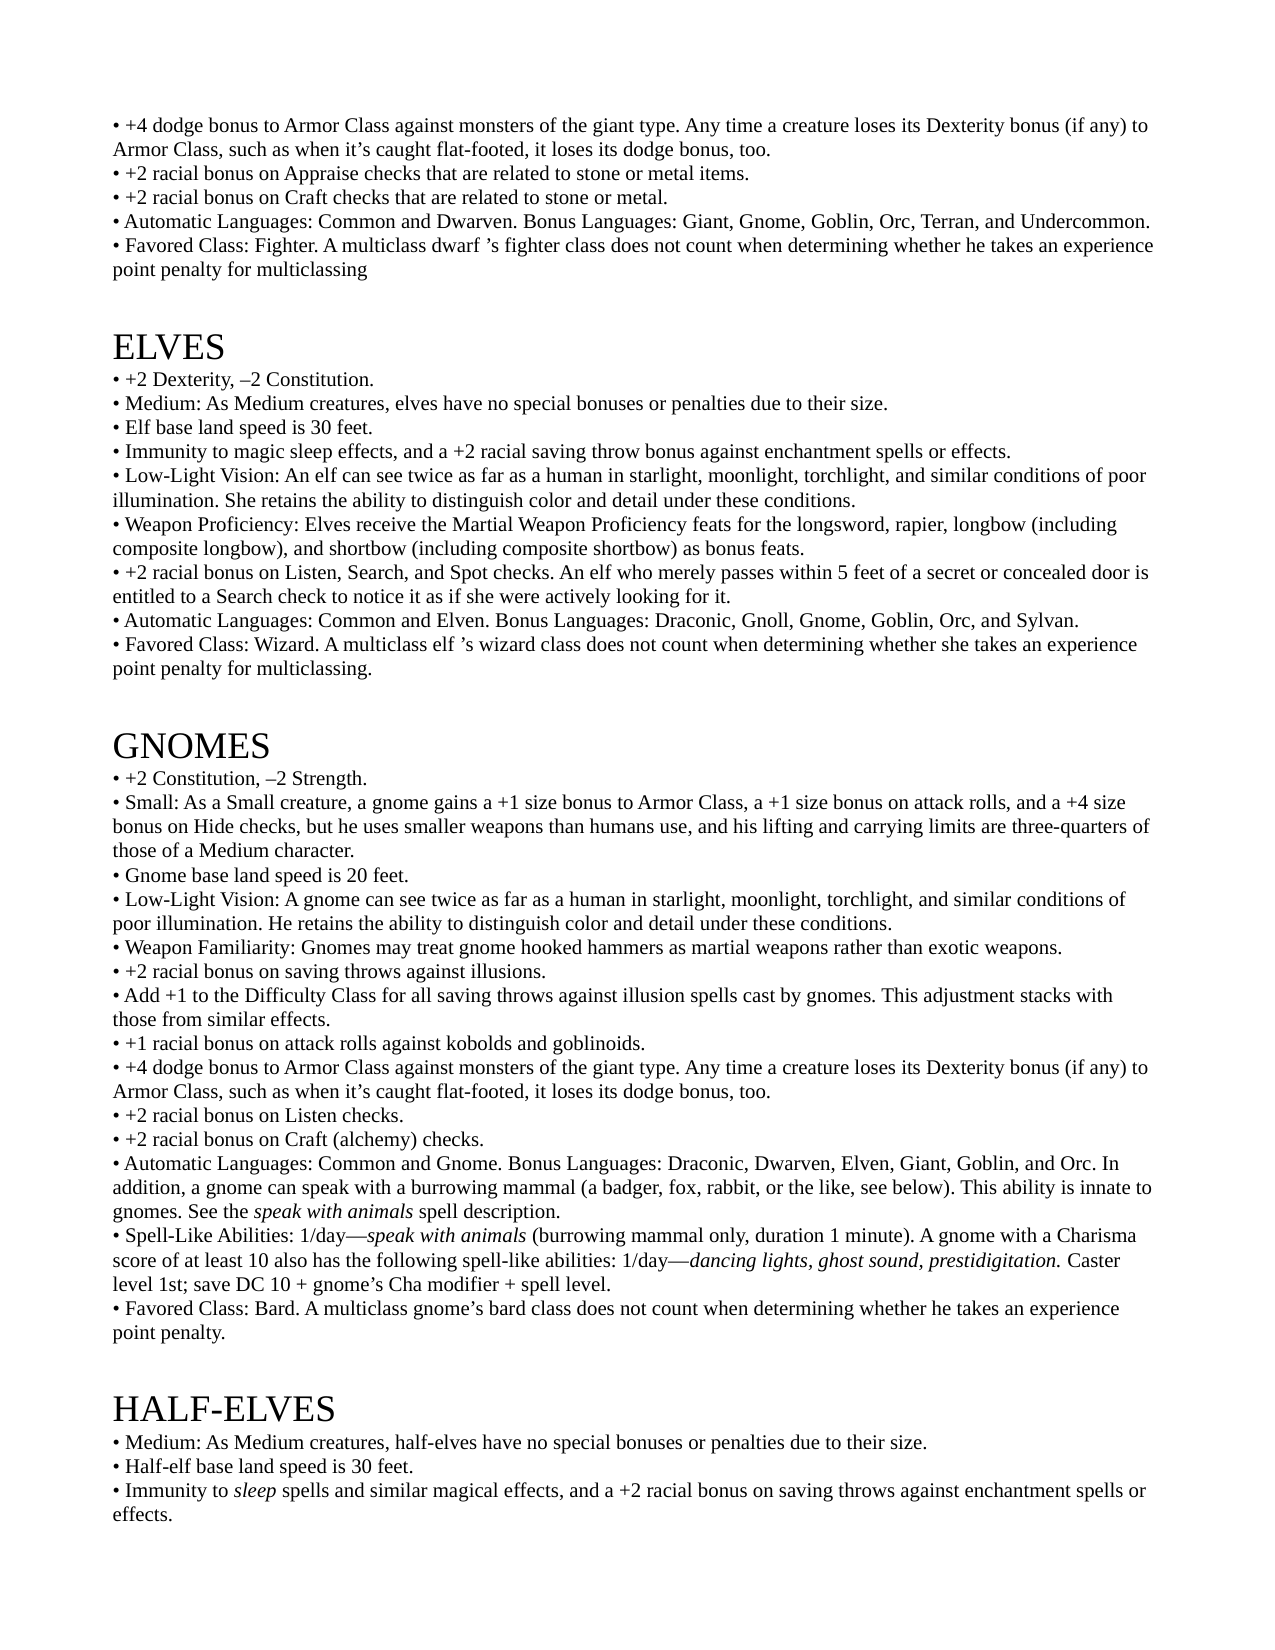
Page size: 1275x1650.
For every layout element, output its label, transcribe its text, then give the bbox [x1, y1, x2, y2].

text • +1 racial bonus on attack rolls against kobolds and goblinoids. [112, 1031, 1162, 1055]
text • Weapon Familiarity: Gnomes may treat gnome hooked hammers as martial weapons rather than exotic weapons. [112, 935, 1162, 959]
text • +4 dodge bonus to Armor Class against monsters of the giant type. Any time a creature loses its Dexterity bonus (if any) to Armor Class, such as when it’s caught flat-footed, it loses its dodge bonus, too. [112, 112, 1162, 161]
text • Immunity to magic sleep effects, and a +2 racial saving throw bonus against enchantment spells or effects. [112, 439, 1162, 463]
text • +2 racial bonus on Listen checks. [112, 1103, 1162, 1127]
text • Favored Class: Fighter. A multiclass dwarf ’s fighter class does not count when determining whether he takes an experience point penalty for multiclassing [112, 233, 1162, 281]
text • Low-Light Vision: An elf can see twice as far as a human in starlight, moonlight, torchlight, and similar conditions of poor illumination. She retains the ability to distinguish color and detail under these conditions. [112, 463, 1162, 512]
text • +2 racial bonus on Appraise checks that are related to stone or metal items. [112, 161, 1162, 185]
text • +2 racial bonus on Craft checks that are related to stone or metal. [112, 185, 1162, 209]
text • Gnome base land speed is 20 feet. [112, 862, 1162, 887]
text • Add +1 to the Difficulty Class for all saving throws against illusion spells cast by gnomes. This adjustment stacks with those from similar effects. [112, 983, 1162, 1031]
text HALF-ELVES [112, 1387, 1162, 1430]
text • +2 racial bonus on Listen, Search, and Spot checks. An elf who merely passes within 5 feet of a secret or concealed door is entitled to a Search check to notice it as if she were actively looking for it. [112, 560, 1162, 608]
text • Small: As a Small creature, a gnome gains a +1 size bonus to Armor Class, a +1 size bonus on attack rolls, and a +4 size bonus on Hide checks, but he uses smaller weapons than humans use, and his lifting and carrying limits are three-quarters of those of a Medium character. [112, 790, 1162, 862]
text • +4 dodge bonus to Armor Class against monsters of the giant type. Any time a creature loses its Dexterity bonus (if any) to Armor Class, such as when it’s caught flat-footed, it loses its dodge bonus, too. [112, 1055, 1162, 1103]
text • Half-elf base land speed is 30 feet. [112, 1454, 1162, 1478]
text • Weapon Proficiency: Elves receive the Martial Weapon Proficiency feats for the longsword, rapier, longbow (including composite longbow), and shortbow (including composite shortbow) as bonus feats. [112, 512, 1162, 560]
text • Medium: As Medium creatures, elves have no special bonuses or penalties due to their size. [112, 391, 1162, 415]
text • Automatic Languages: Common and Gnome. Bonus Languages: Draconic, Dwarven, Elven, Giant, Goblin, and Orc. In addition, a gnome can speak with a burrowing mammal (a badger, fox, rabbit, or the like, see below). This ability is innate to gnomes. See the speak with animals spell description. [112, 1151, 1162, 1223]
text • Automatic Languages: Common and Dwarven. Bonus Languages: Giant, Gnome, Goblin, Orc, Terran, and Undercommon. [112, 209, 1162, 233]
text • Medium: As Medium creatures, half-elves have no special bonuses or penalties due to their size. [112, 1430, 1162, 1454]
text GNOMES [112, 723, 1162, 766]
text • Spell-Like Abilities: 1/day—speak with animals (burrowing mammal only, duration 1 minute). A gnome with a Charisma score of at least 10 also has the following spell-like abilities: 1/day—dancing lights, ghost sound, prestidigitation. Caster level 1st; save DC 10 + gnome’s Cha modifier + spell level. [112, 1223, 1162, 1296]
text • Automatic Languages: Common and Elven. Bonus Languages: Draconic, Gnoll, Gnome, Goblin, Orc, and Sylvan. [112, 608, 1162, 632]
text • +2 Dexterity, –2 Constitution. [112, 367, 1162, 391]
text • Elf base land speed is 30 feet. [112, 415, 1162, 439]
text • Favored Class: Bard. A multiclass gnome’s bard class does not count when determining whether he takes an experience point penalty. [112, 1296, 1162, 1344]
text • +2 Constitution, –2 Strength. [112, 766, 1162, 790]
text • +2 racial bonus on Craft (alchemy) checks. [112, 1127, 1162, 1151]
text • +2 racial bonus on saving throws against illusions. [112, 959, 1162, 983]
text • Favored Class: Wizard. A multiclass elf ’s wizard class does not count when determining whether she takes an experience point penalty for multiclassing. [112, 632, 1162, 680]
text • Immunity to sleep spells and similar magical effects, and a +2 racial bonus on saving throws against enchantment spells or effects. [112, 1478, 1162, 1526]
text • Low-Light Vision: A gnome can see twice as far as a human in starlight, moonlight, torchlight, and similar conditions of poor illumination. He retains the ability to distinguish color and detail under these conditions. [112, 887, 1162, 935]
text ELVES [112, 324, 1162, 367]
